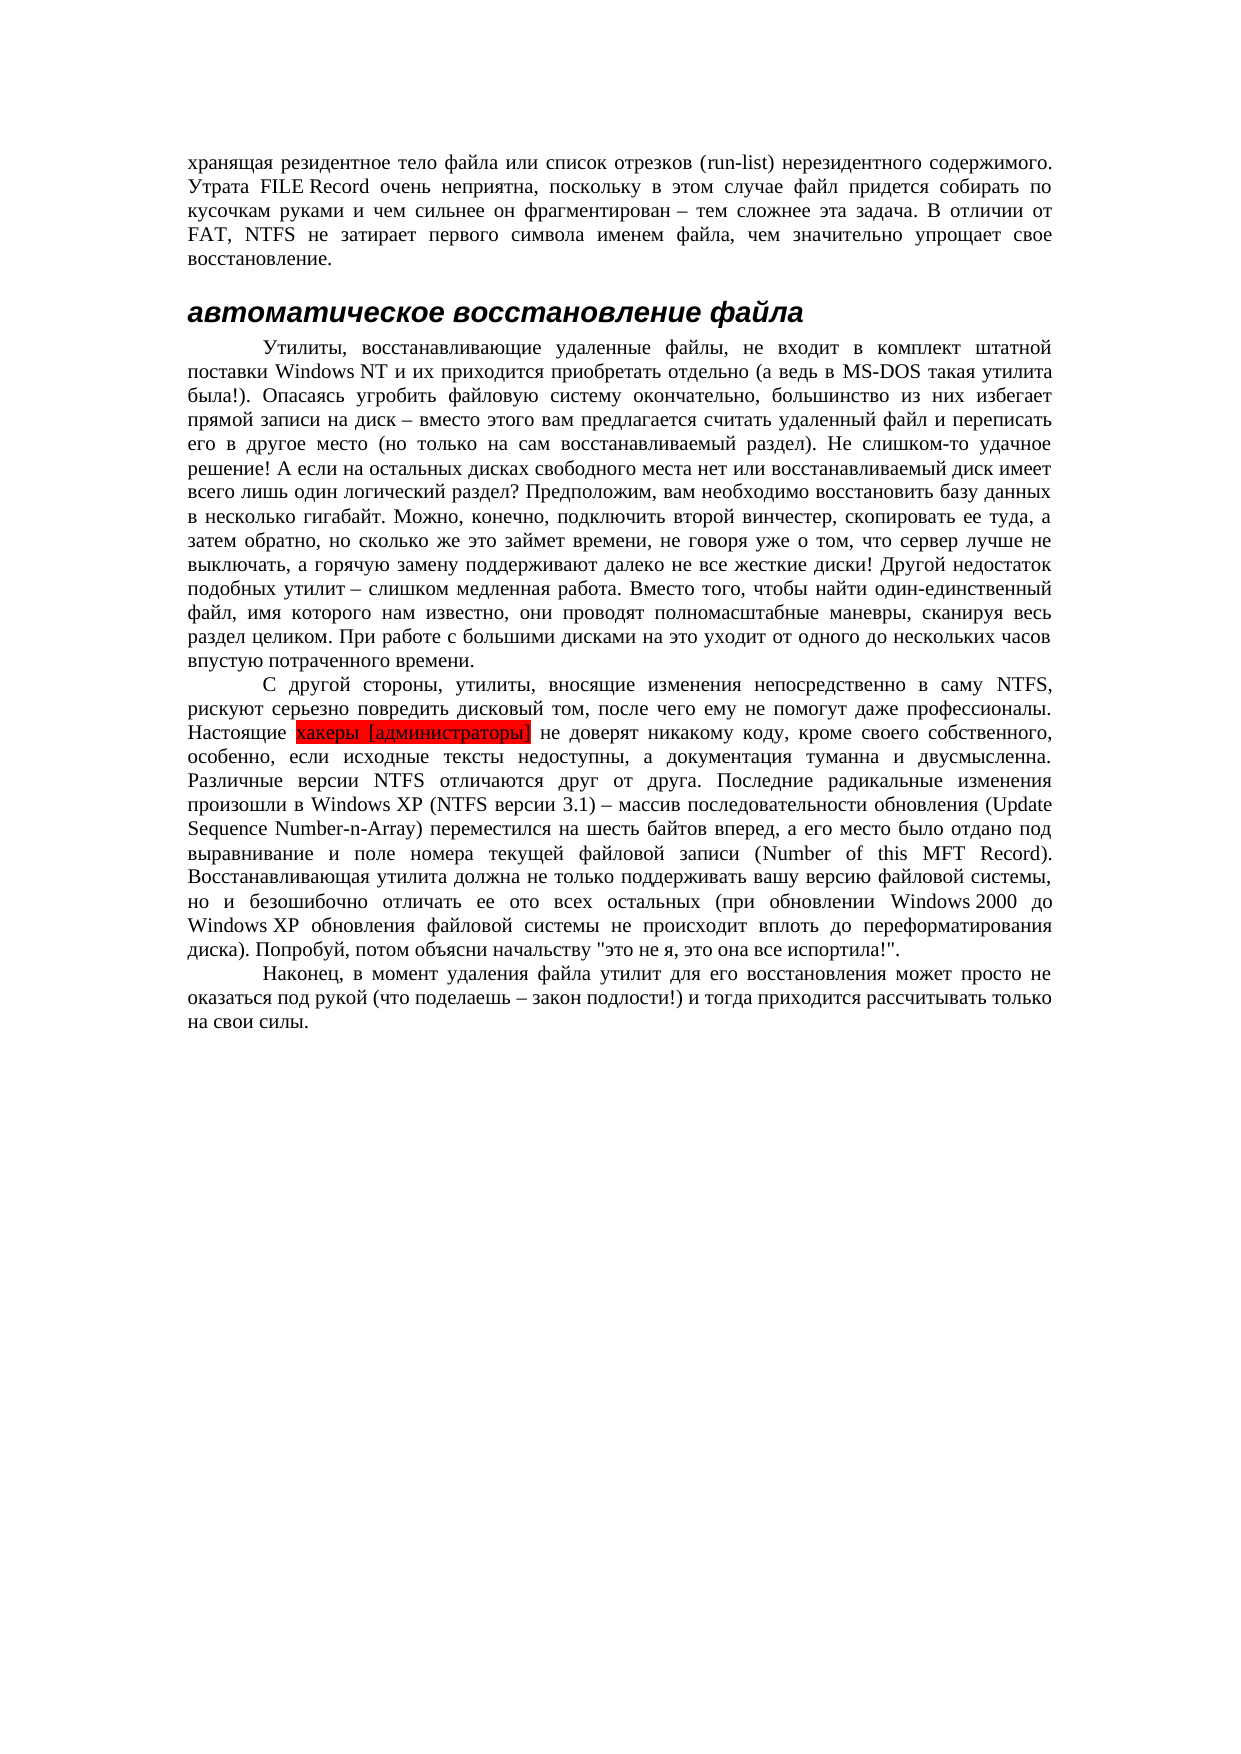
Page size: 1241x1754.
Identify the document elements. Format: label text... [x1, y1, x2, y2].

text хранящая резидентное тело файла или список отрезков (run-list) нерезидентного содержимого. Утрата FILE Record очень неприятна, поскольку в этом случае файл придется собирать по кусочкам руками и чем сильнее он фрагментирован – тем сложнее эта задача. В отличии от FAT, NTFS не затирает первого символа именем файла, чем значительно упрощает свое восстановление. [187, 150, 1053, 270]
text Утилиты, восстанавливающие удаленные файлы, не входит в комплект штатной поставки Windows NT и их приходится приобретать отдельно (а ведь в MS-DOS такая утилита была!). Опасаясь угробить файловую систему окончательно, большинство из них избегает прямой записи на диск – вместо этого вам предлагается считать удаленный файл и переписать его в другое место (но только на сам восстанавливаемый раздел). Не слишком-то удачное решение! А если на остальных дисках свободного места нет или восстанавливаемый диск имеет всего лишь один логический раздел? Предположим, вам необходимо восстановить базу данных в несколько гигабайт. Можно, конечно, подключить второй винчестер, скопировать ее туда, а затем обратно, но сколько же это займет времени, не говоря уже о том, что сервер лучше не выключать, а горячую замену поддерживают далеко не все жесткие диски! Другой недостаток подобных утилит – слишком медленная работа. Вместо того, чтобы найти один-единственный файл, имя которого нам известно, они проводят полномасштабные маневры, сканируя весь раздел целиком. При работе с большими дисками на это уходит от одного до нескольких часов впустую потраченного времени. [187, 335, 1053, 672]
text С другой стороны, утилиты, вносящие изменения непосредственно в саму NTFS, рискуют серьезно повредить дисковый том, после чего ему не помогут даже профессионалы. Настоящие хакеры [администраторы] не доверят никакому коду, кроме своего собственного, особенно, если исходные тексты недоступны, а документация туманна и двусмысленна. Различные версии NTFS отличаются друг от друга. Последние радикальные изменения произошли в Windows XP (NTFS версии 3.1) – массив последовательности обновления (Update Sequence Number-n-Array) переместился на шесть байтов вперед, а его место было отдано под выравнивание и поле номера текущей файловой записи (Number of this MFT Record). Восстанавливающая утилита должна не только поддерживать вашу версию файловой системы, но и безошибочно отличать ее ото всех остальных (при обновлении Windows 2000 до Windows XP обновления файловой системы не происходит вплоть до переформатирования диска). Попробуй, потом объясни начальству "это не я, это она все испортила!". [187, 672, 1053, 961]
subtitle автоматическое восстановление файла [187, 295, 1053, 329]
text Наконец, в момент удаления файла утилит для его восстановления может просто не оказаться под рукой (что поделаешь – закон подлости!) и тогда приходится рассчитывать только на свои силы. [187, 961, 1053, 1033]
